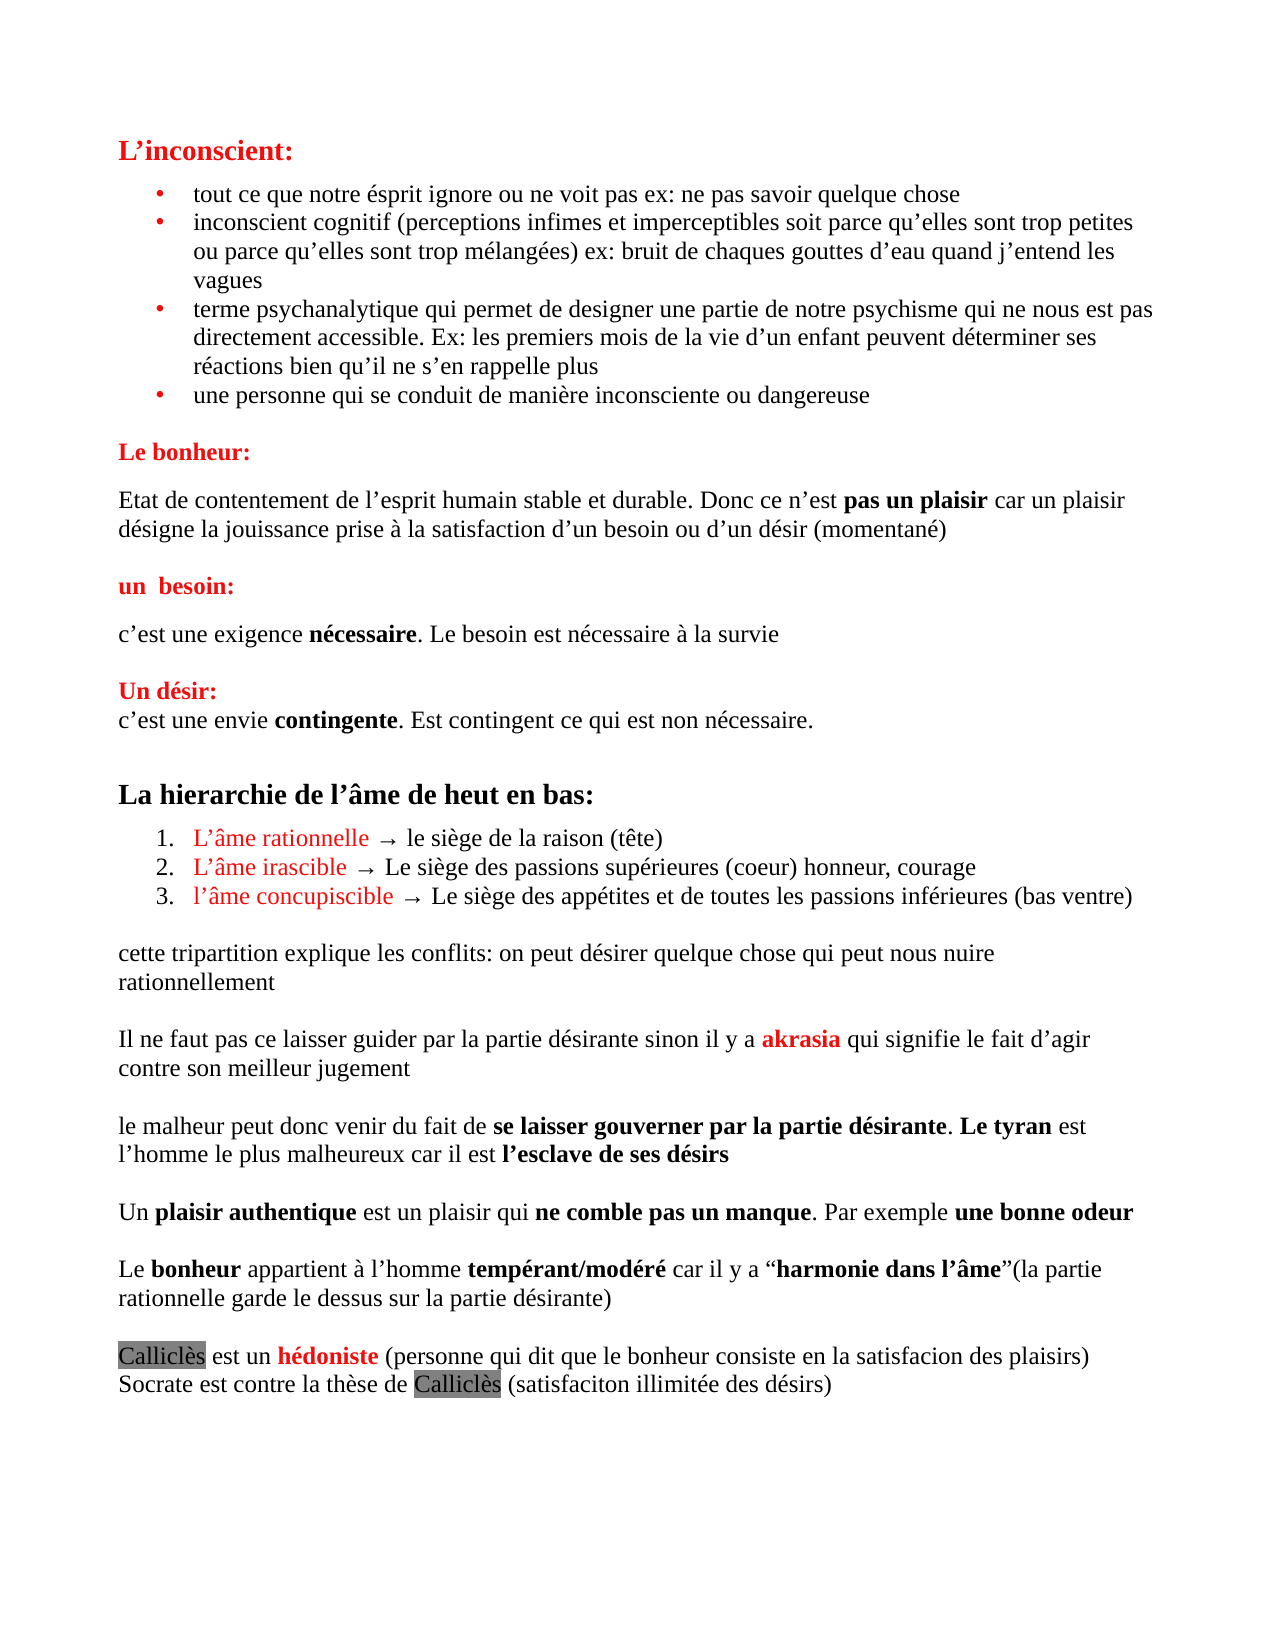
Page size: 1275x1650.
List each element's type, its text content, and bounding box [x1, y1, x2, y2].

list tout ce que notre ésprit ignore ou ne voit pas ex: ne pas savoir quelque chose [156, 179, 1157, 207]
list une personne qui se conduit de manière inconsciente ou dangereuse [156, 380, 1157, 409]
list inconscient cognitif (perceptions infimes et imperceptibles soit parce qu’elles sont trop petites ou parce qu’elles sont trop mélangées) ex: bruit de chaques gouttes d’eau quand j’entend les vagues [156, 207, 1157, 294]
text Socrate est contre la thèse de Calliclès (satisfaciton illimitée des désirs) [118, 1369, 1157, 1398]
list l’âme concupiscible → Le siège des appétites et de toutes les passions inférieures (bas ventre) [156, 881, 1157, 909]
text Un plaisir authentique est un plaisir qui ne comble pas un manque. Par exemple une bonne odeur [118, 1197, 1157, 1226]
text Un désir: [118, 676, 1157, 705]
text Etat de contentement de l’esprit humain stable et durable. Donc ce n’est pas un plaisir car un plaisir désigne la jouissance prise à la satisfaction d’un besoin ou d’un désir (momentané) [118, 485, 1157, 543]
subtitle L’inconscient: [118, 133, 1157, 166]
list L’âme rationnelle → le siège de la raison (tête) [156, 823, 1157, 852]
text c’est une exigence nécessaire. Le besoin est nécessaire à la survie [118, 619, 1157, 648]
text c’est une envie contingente. Est contingent ce qui est non nécessaire. [118, 705, 1157, 734]
subtitle La hierarchie de l’âme de heut en bas: [118, 777, 1157, 811]
list L’âme irascible → Le siège des passions supérieures (coeur) honneur, courage [156, 852, 1157, 881]
text Il ne faut pas ce laisser guider par la partie désirante sinon il y a akrasia qui signifie le fait d’agir contre son meilleur jugement [118, 1024, 1157, 1082]
text un besoin: [118, 571, 1157, 600]
text Le bonheur: [118, 437, 1157, 466]
text le malheur peut donc venir du fait de se laisser gouverner par la partie désirante. Le tyran est l’homme le plus malheureux car il est l’esclave de ses désirs [118, 1111, 1157, 1168]
text Le bonheur appartient à l’homme tempérant/modéré car il y a “harmonie dans l’âme”(la partie rationnelle garde le dessus sur la partie désirante) [118, 1254, 1157, 1312]
text cette tripartition explique les conflits: on peut désirer quelque chose qui peut nous nuire rationnellement [118, 938, 1157, 996]
text Calliclès est un hédoniste (personne qui dit que le bonheur consiste en la satisfacion des plaisirs) [118, 1341, 1157, 1369]
list terme psychanalytique qui permet de designer une partie de notre psychisme qui ne nous est pas directement accessible. Ex: les premiers mois de la vie d’un enfant peuvent déterminer ses réactions bien qu’il ne s’en rappelle plus [156, 294, 1157, 380]
